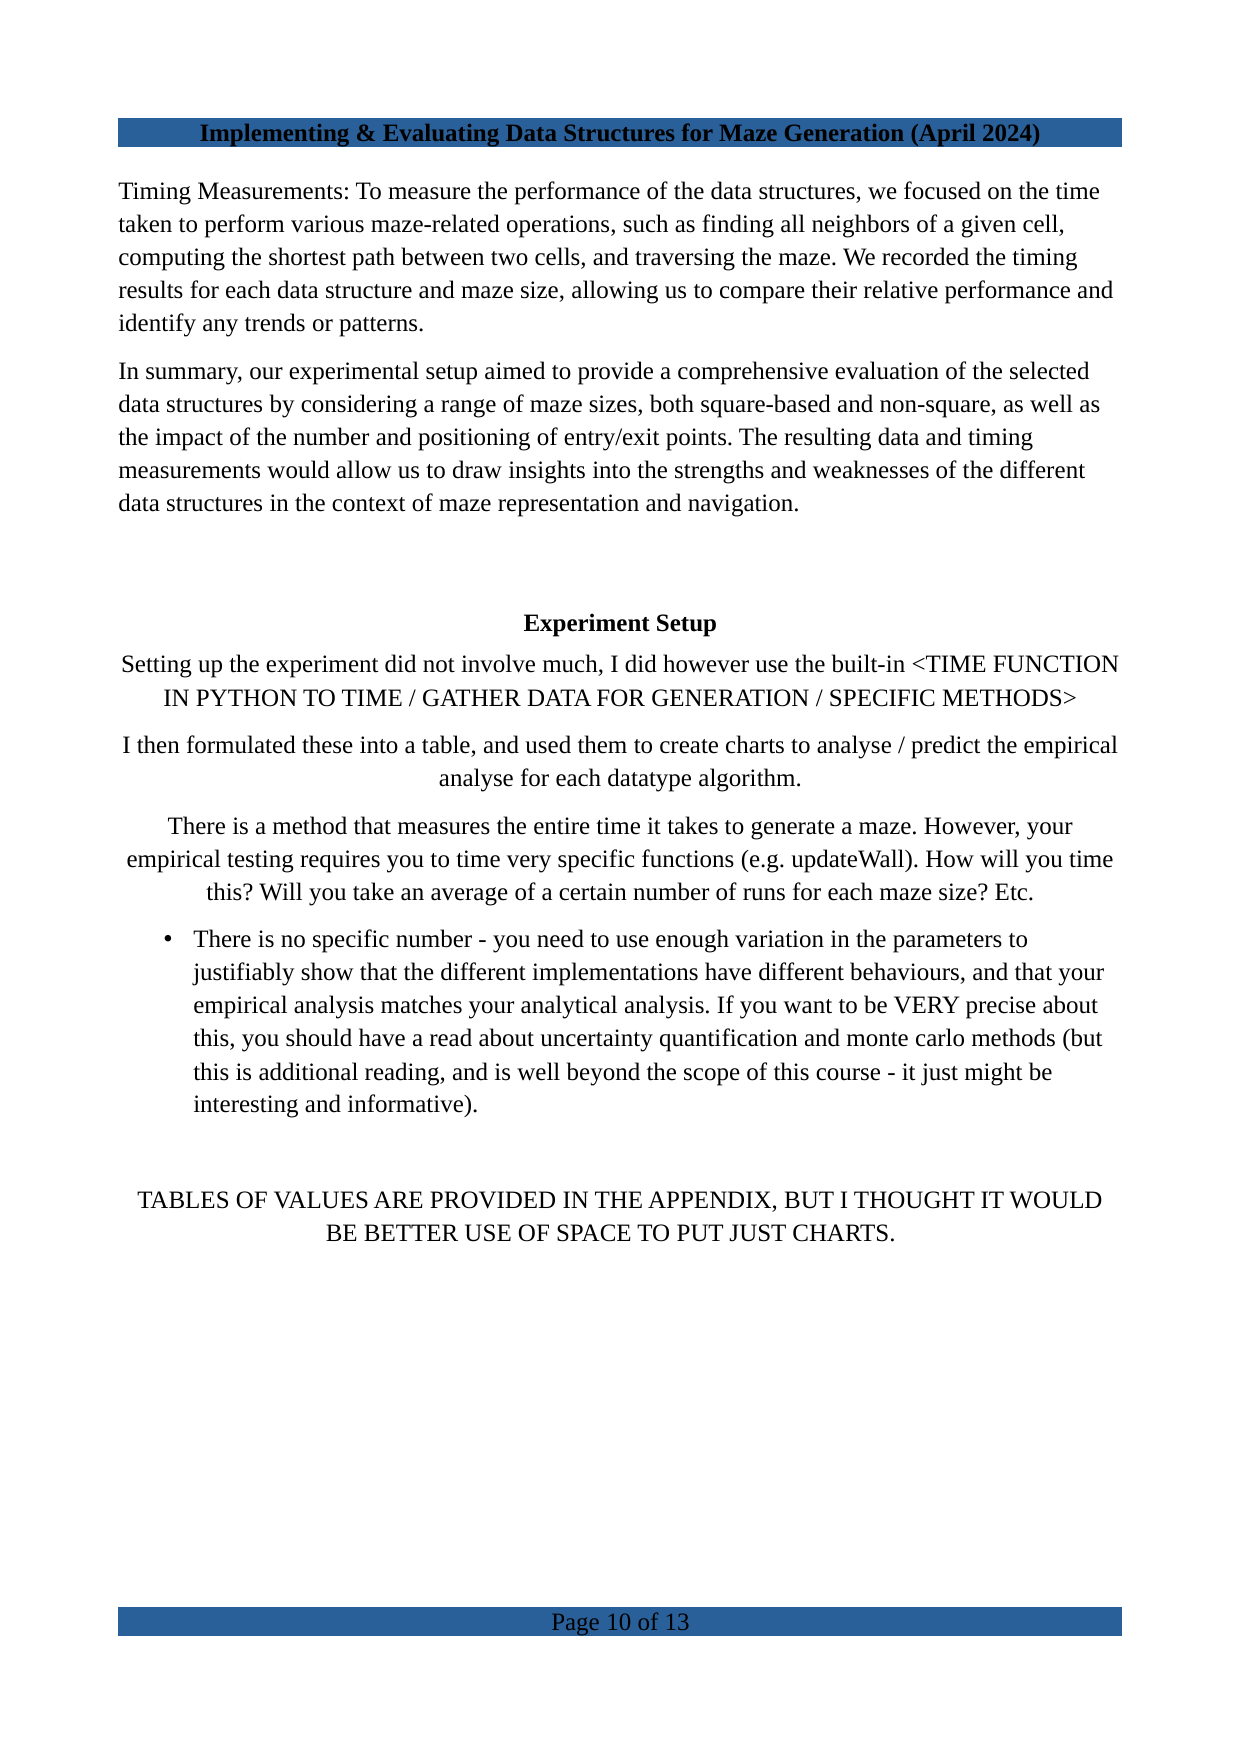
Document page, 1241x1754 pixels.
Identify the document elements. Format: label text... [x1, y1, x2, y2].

text Timing Measurements: To measure the performance of the data structures, we focused on the time taken to perform various maze-related operations, such as finding all neighbors of a given cell, computing the shortest path between two cells, and traversing the maze. We recorded the timing results for each data structure and maze size, allowing us to compare their relative performance and identify any trends or patterns. [118, 176, 1122, 337]
subtitle Experiment Setup [118, 608, 1122, 637]
text In summary, our experimental setup aimed to provide a comprehensive evaluation of the selected data structures by considering a range of maze sizes, both square-based and non-square, as well as the impact of the number and positioning of entry/exit points. The resulting data and timing measurements would allow us to draw insights into the strengths and weaknesses of the different data structures in the context of maze representation and navigation. [118, 356, 1122, 517]
text There is a method that measures the entire time it takes to generate a maze. However, your empirical testing requires you to time very specific functions (e.g. updateWall). How will you time this? Will you take an average of a certain number of runs for each maze size? Etc. [118, 811, 1122, 906]
text I then formulated these into a table, and used them to create charts to analyse / predict the empirical analyse for each datatype algorithm. [118, 730, 1122, 792]
text TABLES OF VALUES ARE PROVIDED IN THE APPENDIX, BUT I THOUGHT IT WOULD BE BETTER USE OF SPACE TO PUT JUST CHARTS. [118, 1185, 1122, 1247]
list There is no specific number - you need to use enough variation in the parameters to justifiably show that the different implementations have different behaviours, and that your empirical analysis matches your analytical analysis. If you want to be VERY precise about this, you should have a read about uncertainty quantification and monte carlo methods (but this is additional reading, and is well beyond the scope of this course - it just might be interesting and informative). [164, 924, 1122, 1118]
text Setting up the experiment did not involve much, I did however use the built-in <TIME FUNCTION IN PYTHON TO TIME / GATHER DATA FOR GENERATION / SPECIFIC METHODS> [118, 649, 1122, 711]
